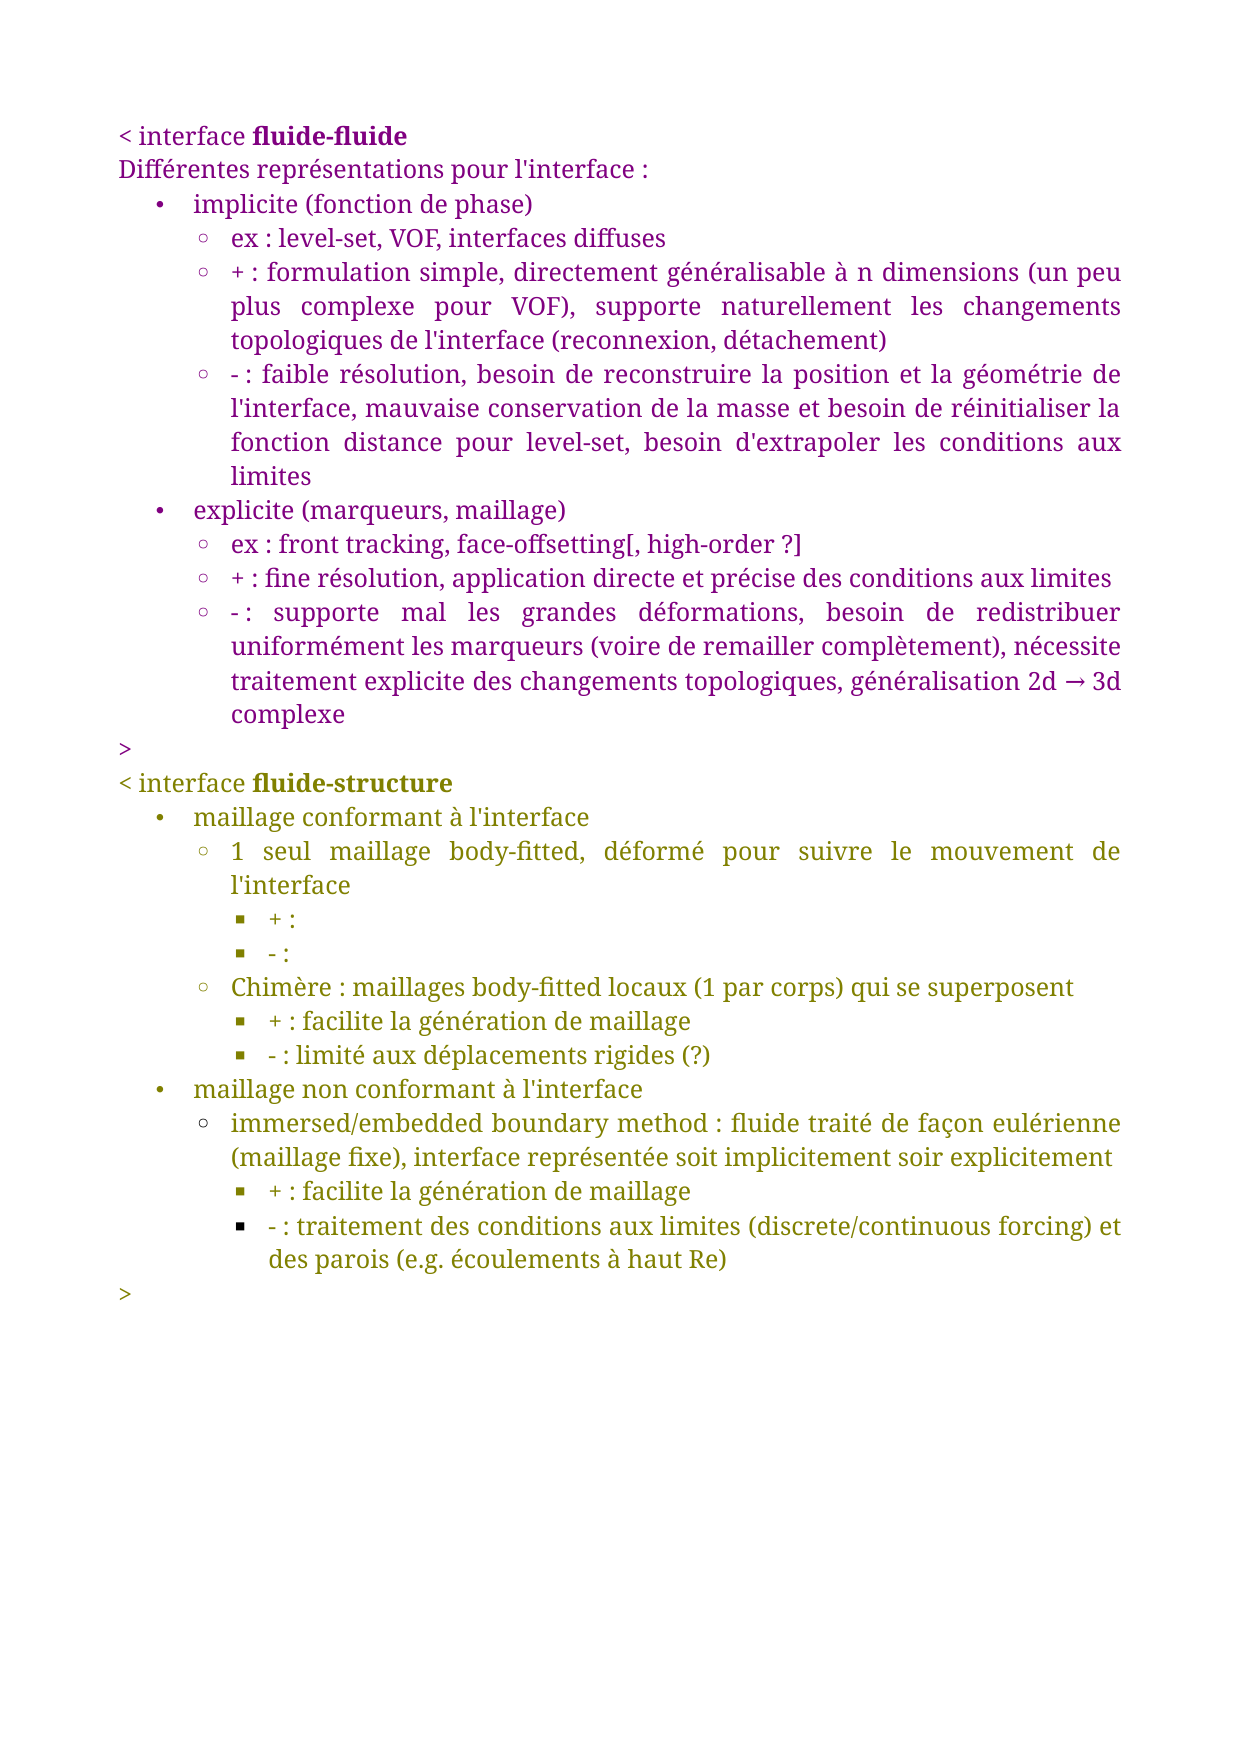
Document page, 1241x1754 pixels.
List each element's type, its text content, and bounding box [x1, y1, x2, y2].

text Différentes représentations pour l'interface : [118, 152, 1122, 186]
list maillage conformant à l'interface [156, 799, 1122, 833]
list + : facilite la génération de maillage [231, 1004, 1122, 1038]
list + : formulation simple, directement généralisable à n dimensions (un peu plus complexe pour VOF), supporte naturellement les changements topologiques de l'interface (reconnexion, détachement) [193, 254, 1122, 357]
list - : traitement des conditions aux limites (discrete/continuous forcing) et des parois (e.g. écoulements à haut Re) [231, 1208, 1122, 1276]
list implicite (fonction de phase) [156, 186, 1122, 220]
list + : facilite la génération de maillage [231, 1174, 1122, 1208]
list ex : front tracking, face-offsetting[, high-order ?] [193, 527, 1122, 561]
list immersed/embedded boundary method : fluide traité de façon eulérienne (maillage fixe), interface représentée soit implicitement soir explicitement [193, 1106, 1122, 1174]
list - : faible résolution, besoin de reconstruire la position et la géométrie de l'interface, mauvaise conservation de la masse et besoin de réinitialiser la fonction distance pour level-set, besoin d'extrapoler les conditions aux limites [193, 357, 1122, 493]
list explicite (marqueurs, maillage) [156, 493, 1122, 527]
text < interface fluide-fluide [118, 118, 1122, 152]
text < interface fluide-structure [118, 765, 1122, 799]
list - : limité aux déplacements rigides (?) [231, 1038, 1122, 1072]
list ex : level-set, VOF, interfaces diffuses [193, 220, 1122, 254]
list 1 seul maillage body-fitted, déformé pour suivre le mouvement de l'interface [193, 833, 1122, 902]
text > [118, 731, 1122, 765]
text > [118, 1276, 1122, 1310]
list + : fine résolution, application directe et précise des conditions aux limites [193, 561, 1122, 595]
list - : supporte mal les grandes déformations, besoin de redistribuer uniformément les marqueurs (voire de remailler complètement), nécessite traitement explicite des changements topologiques, généralisation 2d → 3d complexe [193, 595, 1122, 731]
list + : [231, 902, 1122, 936]
list - : [231, 936, 1122, 970]
list maillage non conformant à l'interface [156, 1072, 1122, 1106]
list Chimère : maillages body-fitted locaux (1 par corps) qui se superposent [193, 970, 1122, 1004]
